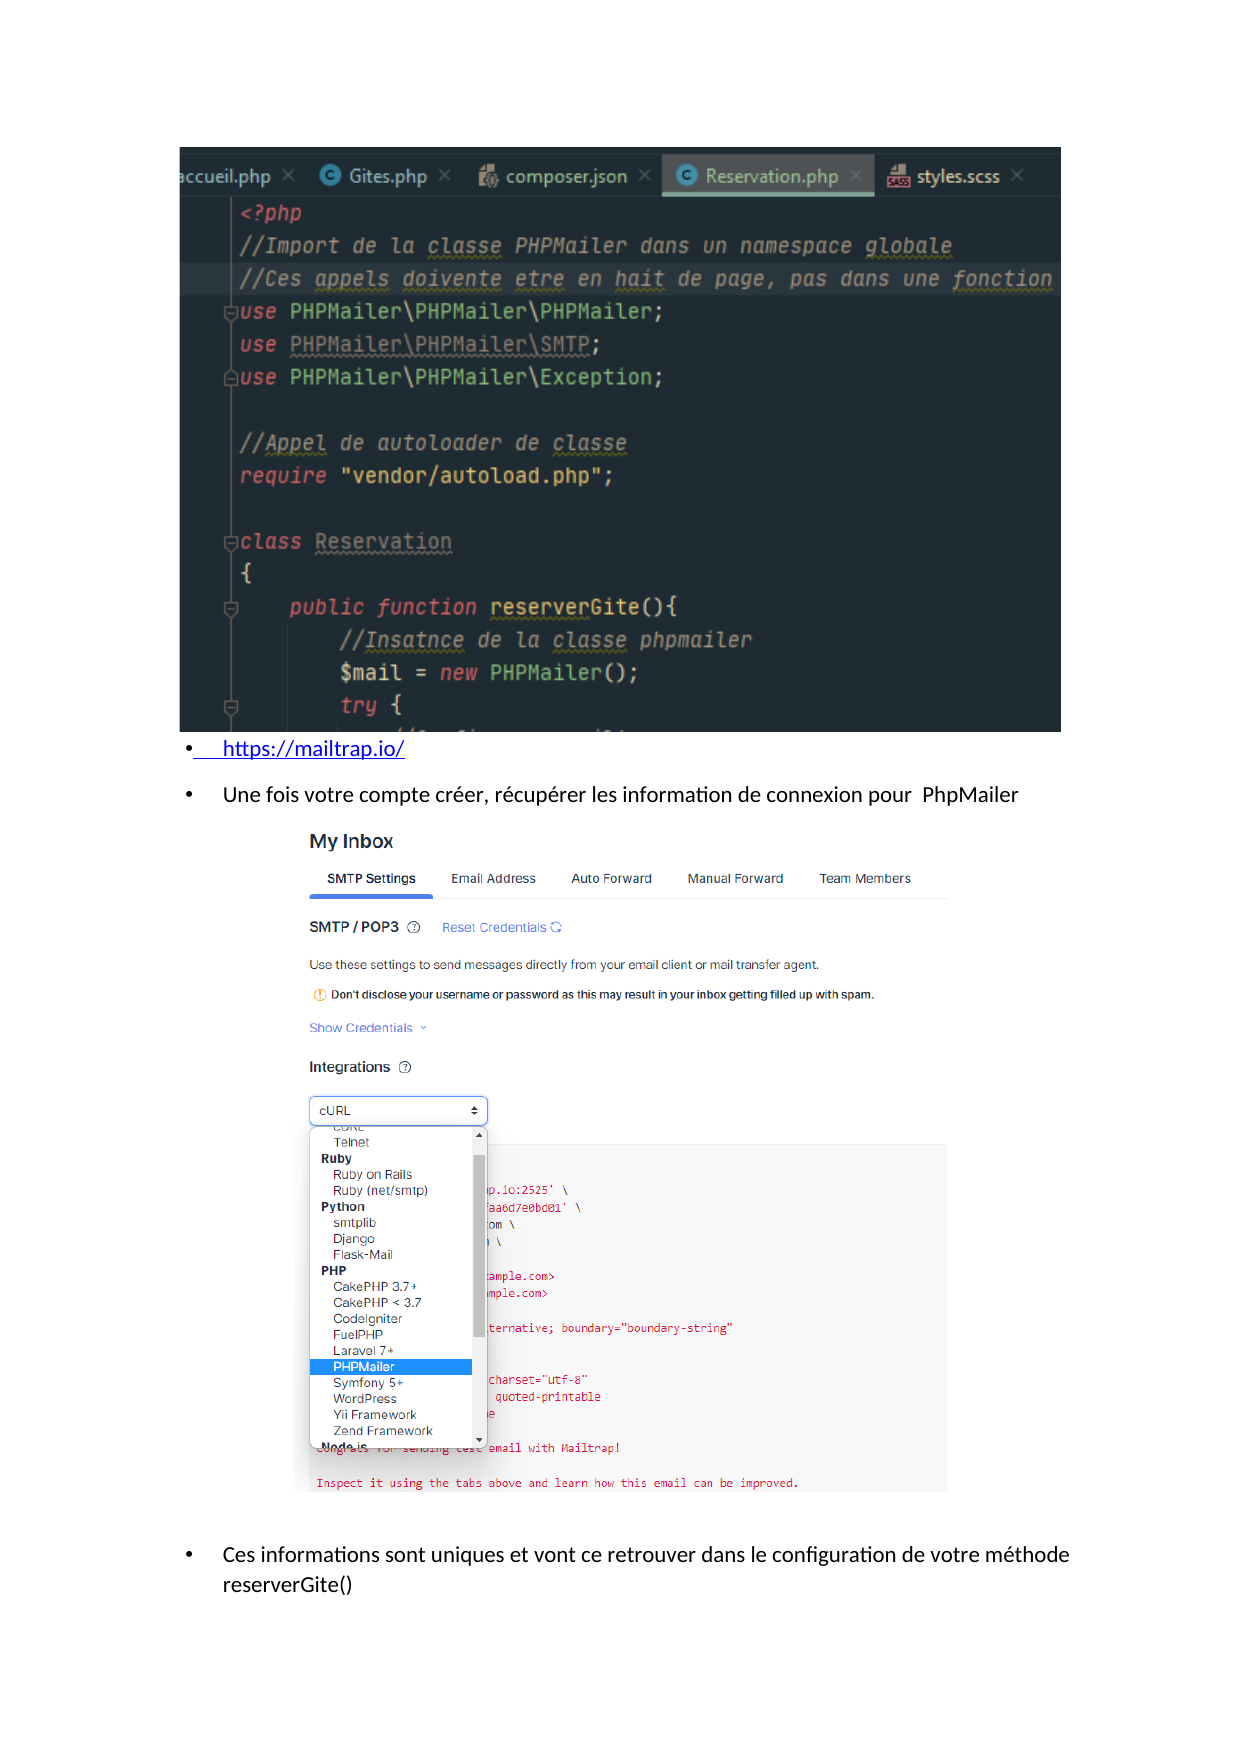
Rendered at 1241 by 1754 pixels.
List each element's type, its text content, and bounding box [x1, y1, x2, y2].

list https://mailtrap.io/ [185, 148, 1093, 762]
list Une fois votre compte créer, récupérer les information de connexion pour PhpMailer [185, 780, 1093, 808]
list Ces informations sont uniques et vont ce retrouver dans le configuration de votre méthode reserverGite() [185, 1540, 1093, 1598]
picture [293, 827, 948, 1492]
picture [179, 147, 1061, 732]
